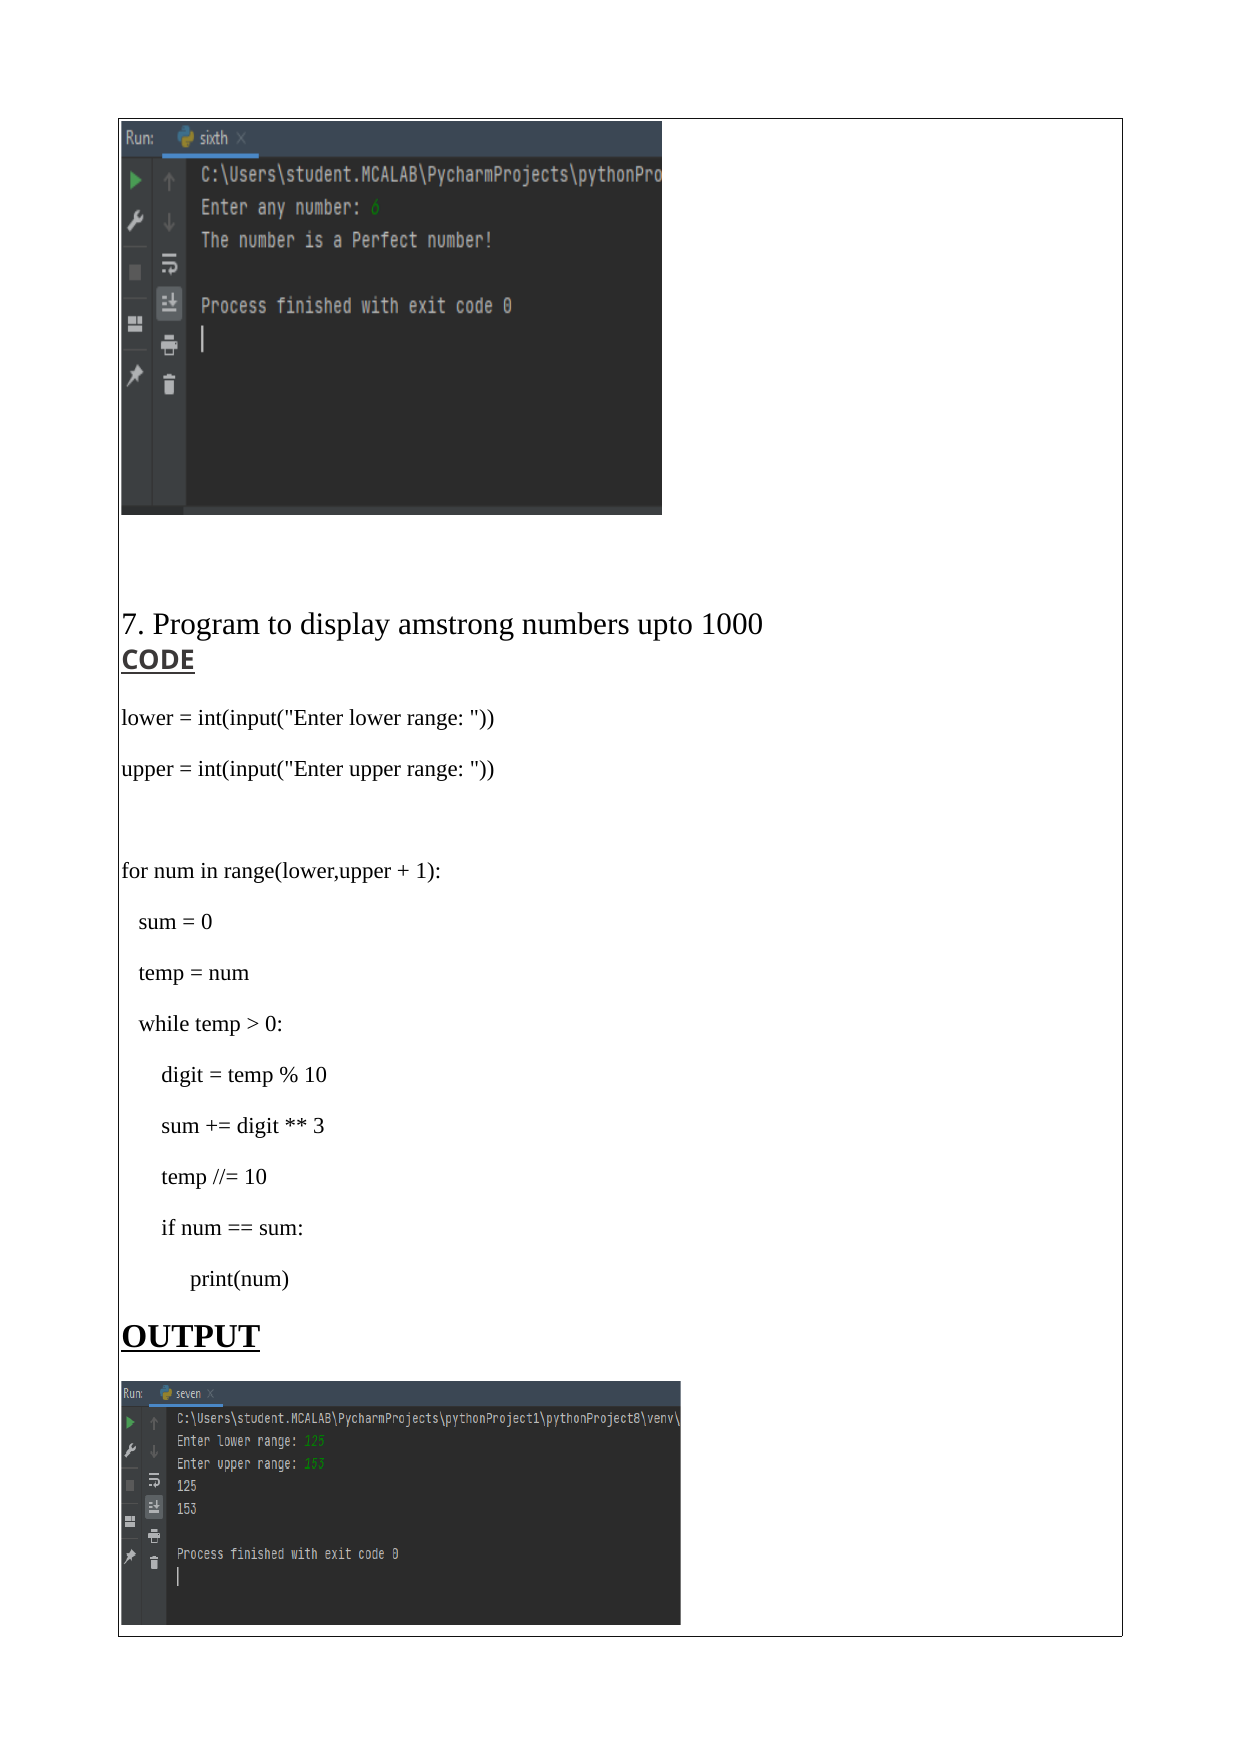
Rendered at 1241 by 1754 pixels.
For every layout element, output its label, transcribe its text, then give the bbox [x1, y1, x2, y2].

text upper = int(input("Enter upper range: ")) [121, 755, 1119, 781]
text print(num) [121, 1266, 1119, 1292]
text digit = temp % 10 [121, 1061, 1119, 1088]
text for num in range(lower,upper + 1): [121, 857, 1119, 883]
text temp //= 10 [121, 1163, 1119, 1190]
text OUTPUT [121, 1317, 1119, 1355]
text sum += digit ** 3 [121, 1112, 1119, 1139]
text while temp > 0: [121, 1010, 1119, 1037]
text lower = int(input("Enter lower range: ")) [121, 704, 1119, 730]
picture [121, 121, 662, 515]
text temp = num [121, 959, 1119, 986]
text sum = 0 [121, 908, 1119, 934]
text 7. Program to display amstrong numbers upto 1000 [121, 605, 1119, 641]
text CODE [121, 641, 1119, 678]
text if num == sum: [121, 1214, 1119, 1241]
picture [121, 1381, 681, 1625]
